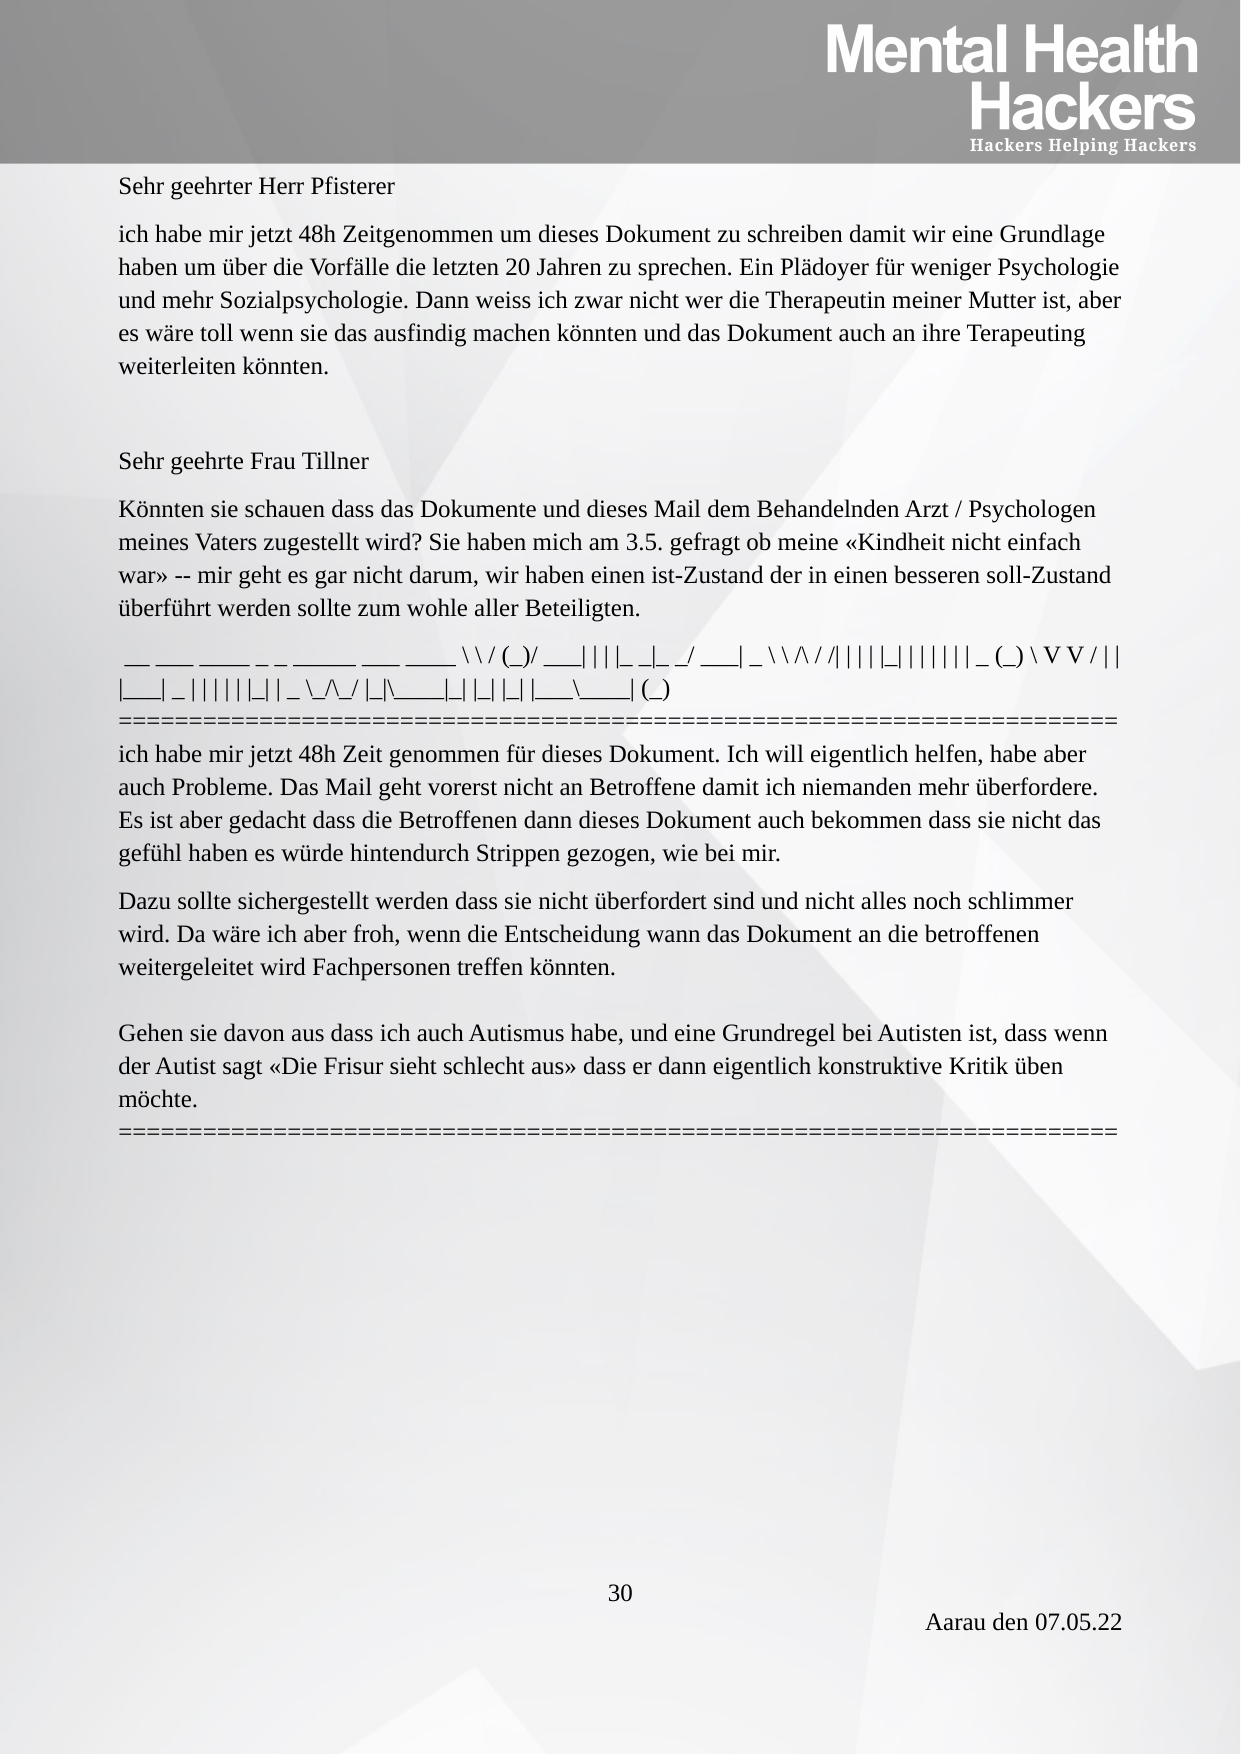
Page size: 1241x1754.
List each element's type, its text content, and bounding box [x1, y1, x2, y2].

text Sehr geehrte Frau Tillner [118, 446, 1122, 475]
text ich habe mir jetzt 48h Zeitgenommen um dieses Dokument zu schreiben damit wir eine Grundlage haben um über die Vorfälle die letzten 20 Jahren zu sprechen. Ein Plädoyer für weniger Psychologie und mehr Sozialpsychologie. Dann weiss ich zwar nicht wer die Therapeutin meiner Mutter ist, aber es wäre toll wenn sie das ausfindig machen könnten und das Dokument auch an ihre Terapeuting weiterleiten könnten. [118, 219, 1122, 380]
picture [0, 0, 1241, 1754]
text __ ___ ____ _ _ _____ ___ ____ \ \ / (_)/ ___| | | |_ _|_ _/ ___| _ \ \ /\ / /| | | | |_| | | | | | | _ (_) \ V V / | | |___| _ | | | | | |_| | _ \_/\_/ |_|\____|_| |_| |_| |___\____| (_) ======================================================================= ich habe mir jetzt 48h Zeit genommen für dieses Dokument. Ich will eigentlich helfen, habe aber auch Probleme. Das Mail geht vorerst nicht an Betroffene damit ich niemanden mehr überfordere. Es ist aber gedacht dass die Betroffenen dann dieses Dokument auch bekommen dass sie nicht das gefühl haben es würde hintendurch Strippen gezogen, wie bei mir. [118, 640, 1122, 867]
text Dazu sollte sichergestellt werden dass sie nicht überfordert sind und nicht alles noch schlimmer wird. Da wäre ich aber froh, wenn die Entscheidung wann das Dokument an die betroffenen weitergeleitet wird Fachpersonen treffen könnten. Gehen sie davon aus dass ich auch Autismus habe, und eine Grundregel bei Autisten ist, dass wenn der Autist sagt «Die Frisur sieht schlecht aus» dass er dann eigentlich konstruktive Kritik üben möchte. ======================================================================= [118, 886, 1122, 1146]
text Sehr geehrter Herr Pfisterer [118, 171, 1122, 200]
text Könnten sie schauen dass das Dokumente und dieses Mail dem Behandelnden Arzt / Psychologen meines Vaters zugestellt wird? Sie haben mich am 3.5. gefragt ob meine «Kindheit nicht einfach war» -- mir geht es gar nicht darum, wir haben einen ist-Zustand der in einen besseren soll-Zustand überführt werden sollte zum wohle aller Beteiligten. [118, 494, 1122, 622]
